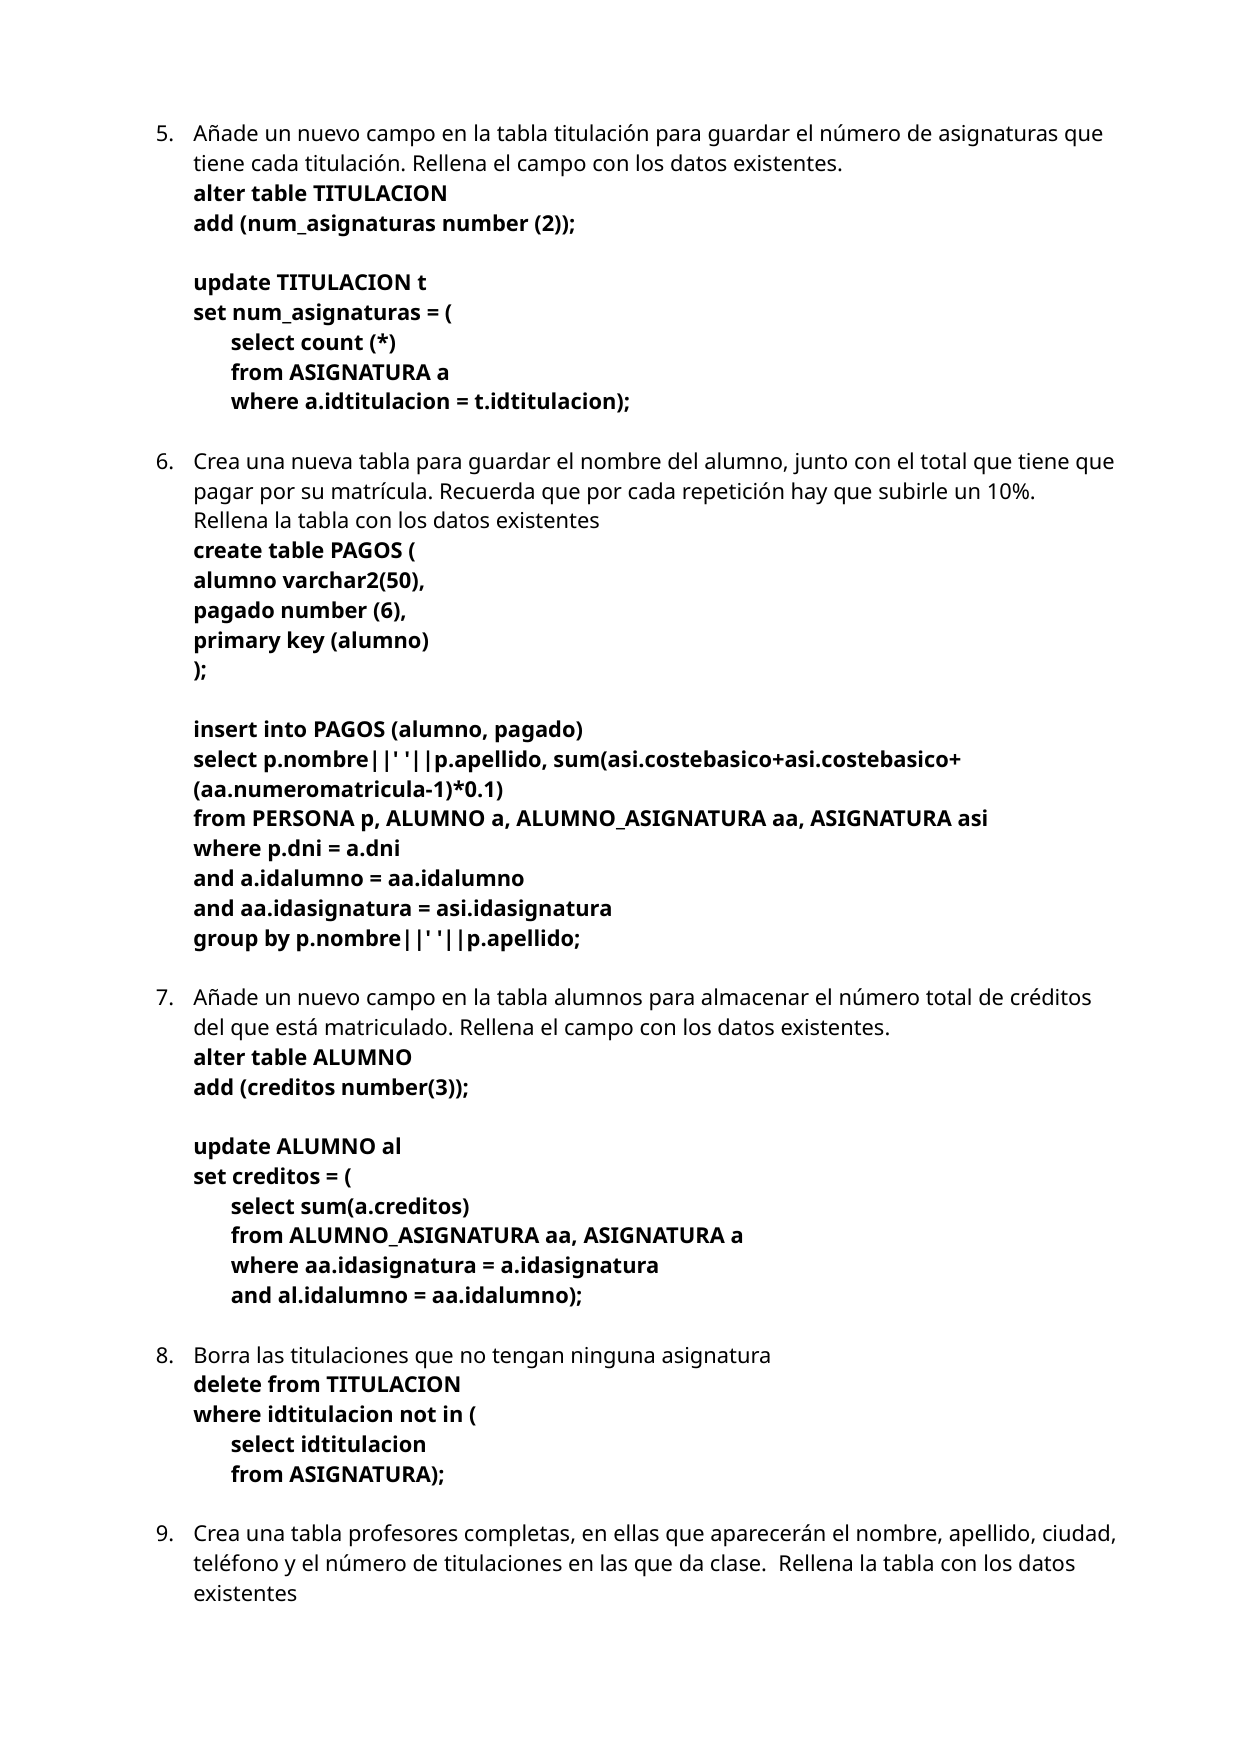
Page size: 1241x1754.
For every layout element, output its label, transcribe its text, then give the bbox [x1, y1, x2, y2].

list set creditos = ( [156, 1161, 1122, 1191]
list Borra las titulaciones que no tengan ninguna asignatura [156, 1339, 1122, 1369]
list set num_asignaturas = ( [156, 297, 1122, 327]
list create table PAGOS ( [156, 535, 1122, 565]
list ); [156, 654, 1122, 684]
list select sum(a.creditos) [193, 1191, 1122, 1220]
list pagado number (6), [156, 595, 1122, 624]
list alter table ALUMNO [156, 1042, 1122, 1071]
list alter table TITULACION [156, 178, 1122, 207]
list delete from TITULACION [156, 1369, 1122, 1399]
list select p.nombre||' '||p.apellido, sum(asi.costebasico+asi.costebasico+(aa.numeromatricula-1)*0.1) [156, 744, 1122, 803]
list and a.idalumno = aa.idalumno [156, 863, 1122, 893]
list and aa.idasignatura = asi.idasignatura [156, 893, 1122, 922]
list and al.idalumno = aa.idalumno); [193, 1280, 1122, 1310]
list Crea una nueva tabla para guardar el nombre del alumno, junto con el total que tiene que pagar por su matrícula. Recuerda que por cada repetición hay que subirle un 10%. Rellena la tabla con los datos existentes [156, 446, 1122, 535]
list Crea una tabla profesores completas, en ellas que aparecerán el nombre, apellido, ciudad, teléfono y el número de titulaciones en las que da clase. Rellena la tabla con los datos existentes [156, 1518, 1122, 1608]
list from ASIGNATURA a [193, 356, 1122, 386]
list where aa.idasignatura = a.idasignatura [193, 1250, 1122, 1280]
list insert into PAGOS (alumno, pagado) [156, 714, 1122, 744]
list where idtitulacion not in ( [156, 1399, 1122, 1429]
list add (creditos number(3)); [156, 1071, 1122, 1101]
list Añade un nuevo campo en la tabla alumnos para almacenar el número total de créditos del que está matriculado. Rellena el campo con los datos existentes. [156, 982, 1122, 1042]
list add (num_asignaturas number (2)); [156, 207, 1122, 237]
list update ALUMNO al [156, 1131, 1122, 1161]
list select idtitulacion [193, 1429, 1122, 1459]
list alumno varchar2(50), [156, 565, 1122, 595]
list where p.dni = a.dni [156, 833, 1122, 863]
list from ALUMNO_ASIGNATURA aa, ASIGNATURA a [193, 1220, 1122, 1250]
list where a.idtitulacion = t.idtitulacion); [193, 386, 1122, 416]
list group by p.nombre||' '||p.apellido; [156, 922, 1122, 952]
list update TITULACION t [156, 267, 1122, 297]
list primary key (alumno) [156, 624, 1122, 654]
list from PERSONA p, ALUMNO a, ALUMNO_ASIGNATURA aa, ASIGNATURA asi [156, 803, 1122, 833]
list select count (*) [193, 327, 1122, 356]
list from ASIGNATURA); [193, 1459, 1122, 1488]
list Añade un nuevo campo en la tabla titulación para guardar el número de asignaturas que tiene cada titulación. Rellena el campo con los datos existentes. [156, 118, 1122, 178]
